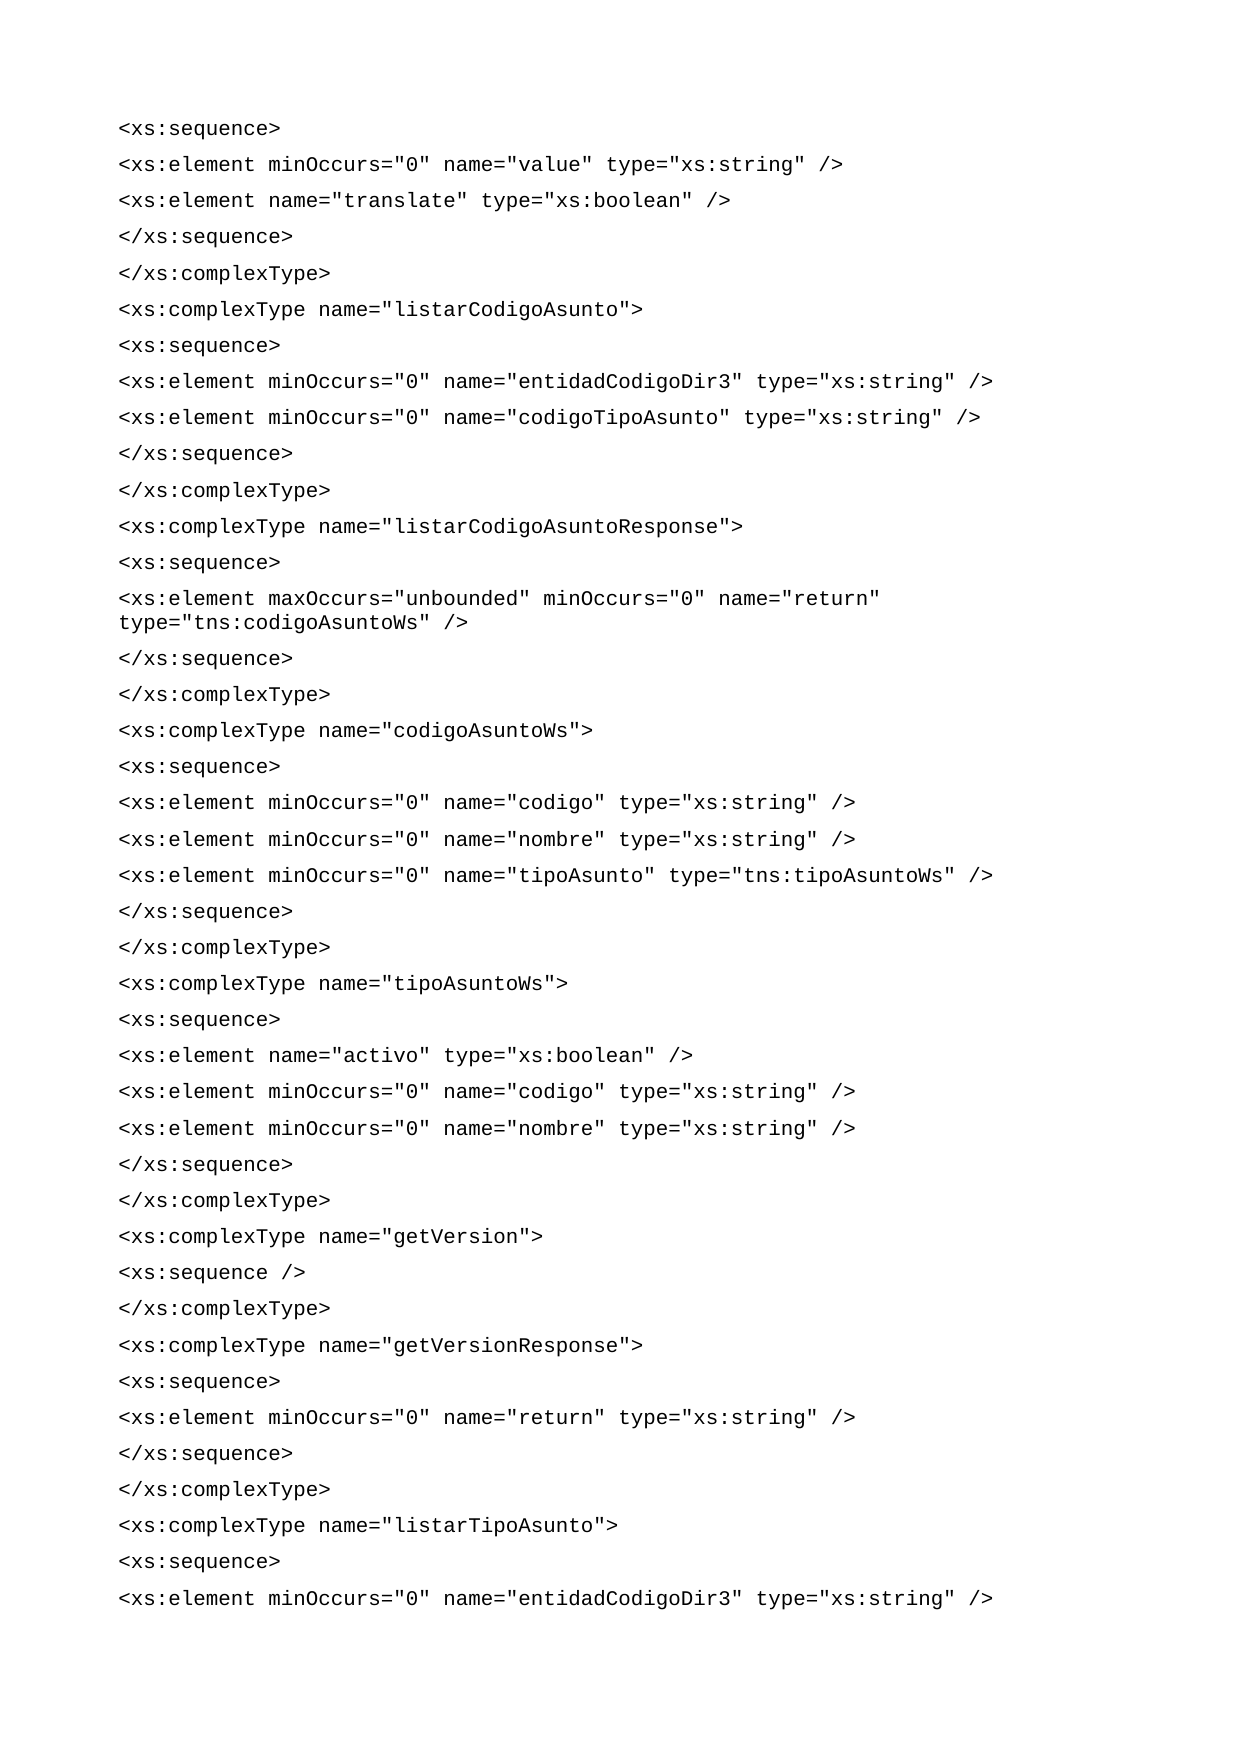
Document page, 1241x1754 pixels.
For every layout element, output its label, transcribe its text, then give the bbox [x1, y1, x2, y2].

text </xs:sequence> [118, 1154, 1122, 1177]
text <xs:sequence> [118, 552, 1122, 576]
text <xs:complexType name="getVersion"> [118, 1226, 1122, 1250]
text <xs:element minOccurs="0" name="codigo" type="xs:string" /> [118, 792, 1122, 816]
text </xs:sequence> [118, 648, 1122, 671]
text <xs:complexType name="listarCodigoAsuntoResponse"> [118, 516, 1122, 539]
text <xs:element name="activo" type="xs:boolean" /> [118, 1045, 1122, 1069]
text <xs:element maxOccurs="unbounded" minOccurs="0" name="return" type="tns:codigoAsuntoWs" /> [118, 588, 1122, 635]
text <xs:element minOccurs="0" name="tipoAsunto" type="tns:tipoAsuntoWs" /> [118, 865, 1122, 888]
text <xs:complexType name="codigoAsuntoWs"> [118, 720, 1122, 744]
text <xs:complexType name="listarCodigoAsunto"> [118, 299, 1122, 322]
text <xs:element minOccurs="0" name="value" type="xs:string" /> [118, 154, 1122, 178]
text <xs:element minOccurs="0" name="entidadCodigoDir3" type="xs:string" /> [118, 371, 1122, 395]
text </xs:complexType> [118, 937, 1122, 961]
text <xs:element minOccurs="0" name="nombre" type="xs:string" /> [118, 1118, 1122, 1141]
text <xs:element minOccurs="0" name="entidadCodigoDir3" type="xs:string" /> [118, 1588, 1122, 1611]
text </xs:complexType> [118, 1298, 1122, 1322]
text <xs:complexType name="getVersionResponse"> [118, 1334, 1122, 1358]
text <xs:sequence> [118, 335, 1122, 359]
text </xs:sequence> [118, 443, 1122, 467]
text </xs:complexType> [118, 263, 1122, 286]
text <xs:sequence /> [118, 1262, 1122, 1286]
text <xs:element name="translate" type="xs:boolean" /> [118, 190, 1122, 214]
text <xs:sequence> [118, 756, 1122, 780]
text </xs:complexType> [118, 684, 1122, 708]
text </xs:sequence> [118, 227, 1122, 250]
text <xs:complexType name="listarTipoAsunto"> [118, 1515, 1122, 1539]
text <xs:complexType name="tipoAsuntoWs"> [118, 973, 1122, 997]
text </xs:complexType> [118, 1479, 1122, 1503]
text </xs:complexType> [118, 1190, 1122, 1214]
text </xs:complexType> [118, 479, 1122, 503]
text <xs:element minOccurs="0" name="codigoTipoAsunto" type="xs:string" /> [118, 407, 1122, 431]
text <xs:sequence> [118, 118, 1122, 142]
text <xs:element minOccurs="0" name="codigo" type="xs:string" /> [118, 1082, 1122, 1105]
text </xs:sequence> [118, 901, 1122, 924]
text <xs:sequence> [118, 1009, 1122, 1033]
text <xs:sequence> [118, 1551, 1122, 1575]
text <xs:sequence> [118, 1371, 1122, 1394]
text <xs:element minOccurs="0" name="return" type="xs:string" /> [118, 1407, 1122, 1431]
text </xs:sequence> [118, 1443, 1122, 1467]
text <xs:element minOccurs="0" name="nombre" type="xs:string" /> [118, 828, 1122, 852]
